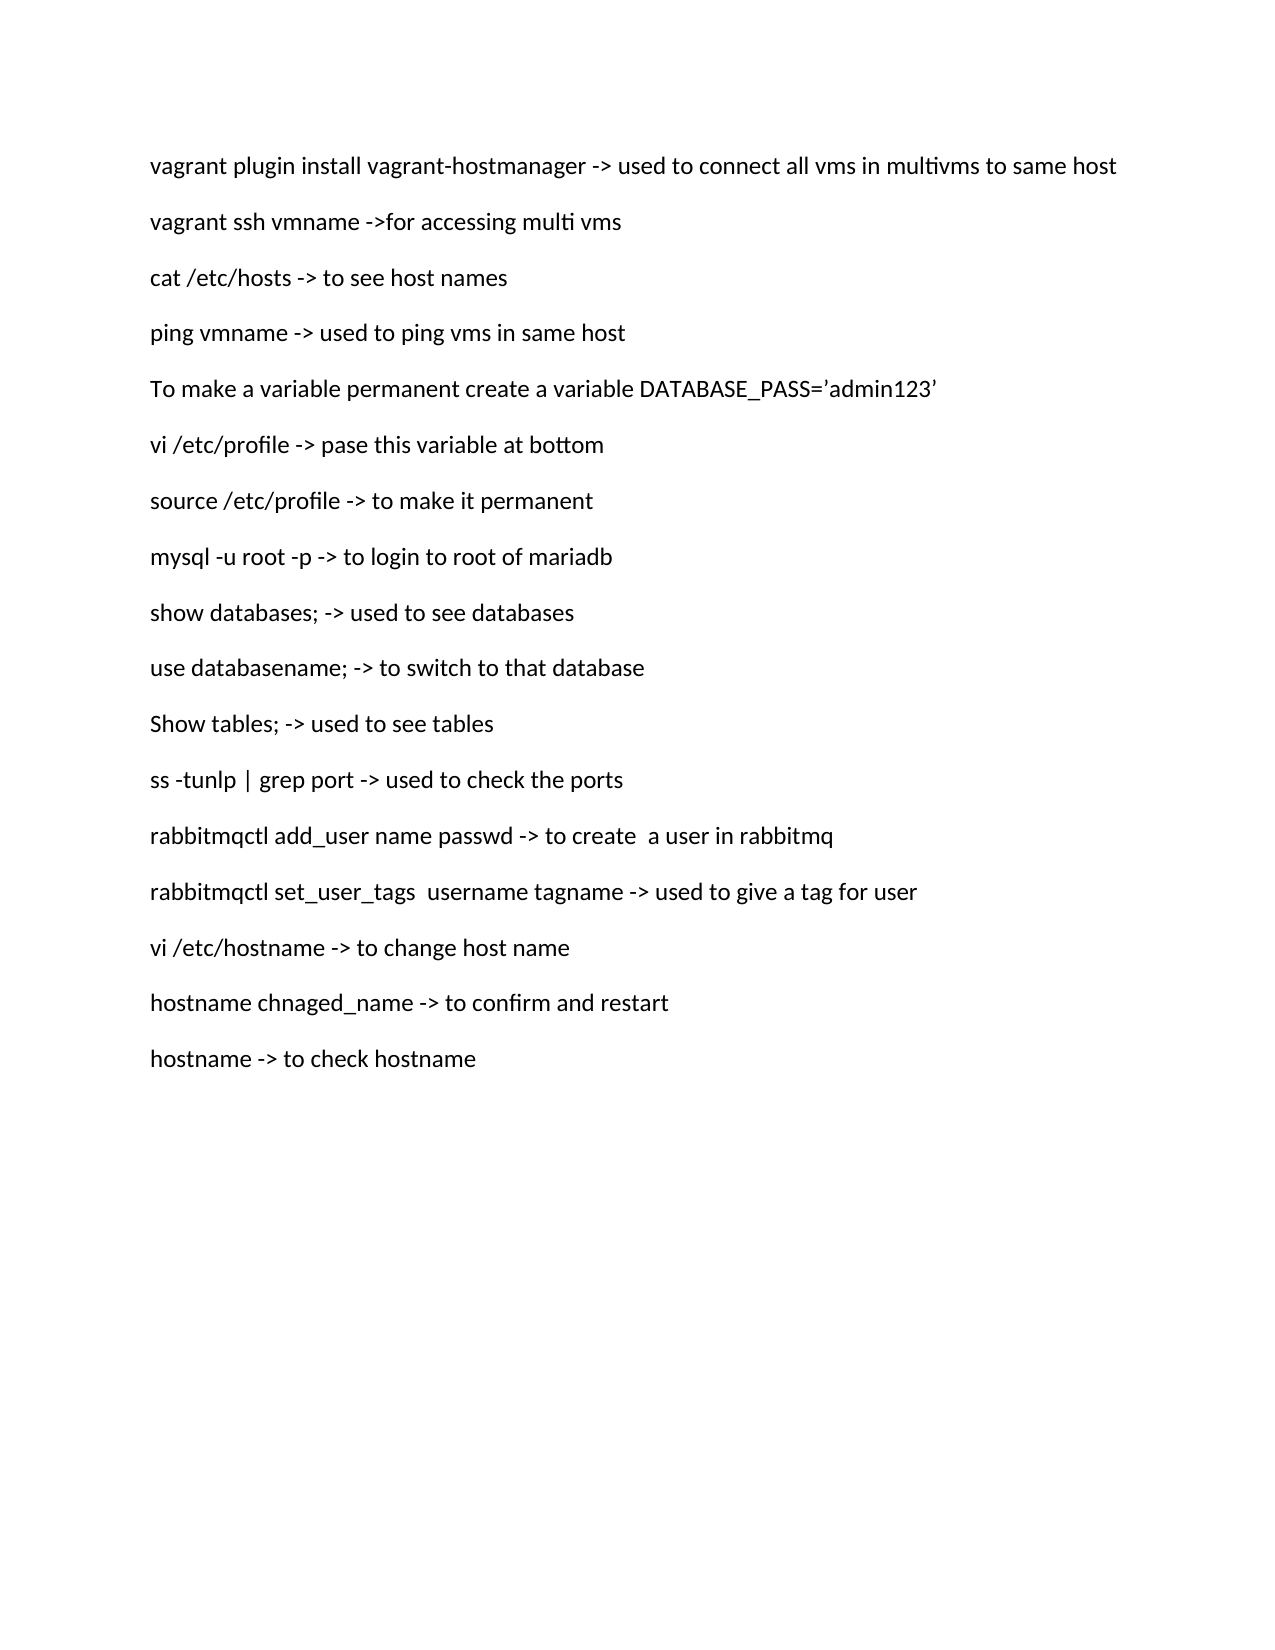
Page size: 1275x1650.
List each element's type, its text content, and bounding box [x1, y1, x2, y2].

text ping vmname -> used to ping vms in same host [150, 317, 1125, 348]
text use databasename; -> to switch to that database [150, 652, 1125, 683]
text hostname -> to check hostname [150, 1043, 1125, 1074]
text vagrant ssh vmname ->for accessing multi vms [150, 206, 1125, 236]
text vi /etc/hostname -> to change host name [150, 932, 1125, 962]
text cat /etc/hosts -> to see host names [150, 262, 1125, 292]
text vi /etc/profile -> pase this variable at bottom [150, 429, 1125, 460]
text vagrant plugin install vagrant-hostmanager -> used to connect all vms in multivms to same host [150, 150, 1125, 181]
text hostname chnaged_name -> to confirm and restart [150, 987, 1125, 1018]
text rabbitmqctl add_user name passwd -> to create a user in rabbitmq [150, 820, 1125, 851]
text source /etc/profile -> to make it permanent [150, 485, 1125, 516]
text rabbitmqctl set_user_tags username tagname -> used to give a tag for user [150, 876, 1125, 906]
text mysql -u root -p -> to login to root of mariadb [150, 541, 1125, 571]
text Show tables; -> used to see tables [150, 708, 1125, 739]
text ss -tunlp | grep port -> used to check the ports [150, 764, 1125, 795]
text show databases; -> used to see databases [150, 597, 1125, 627]
text To make a variable permanent create a variable DATABASE_PASS=’admin123’ [150, 373, 1125, 404]
